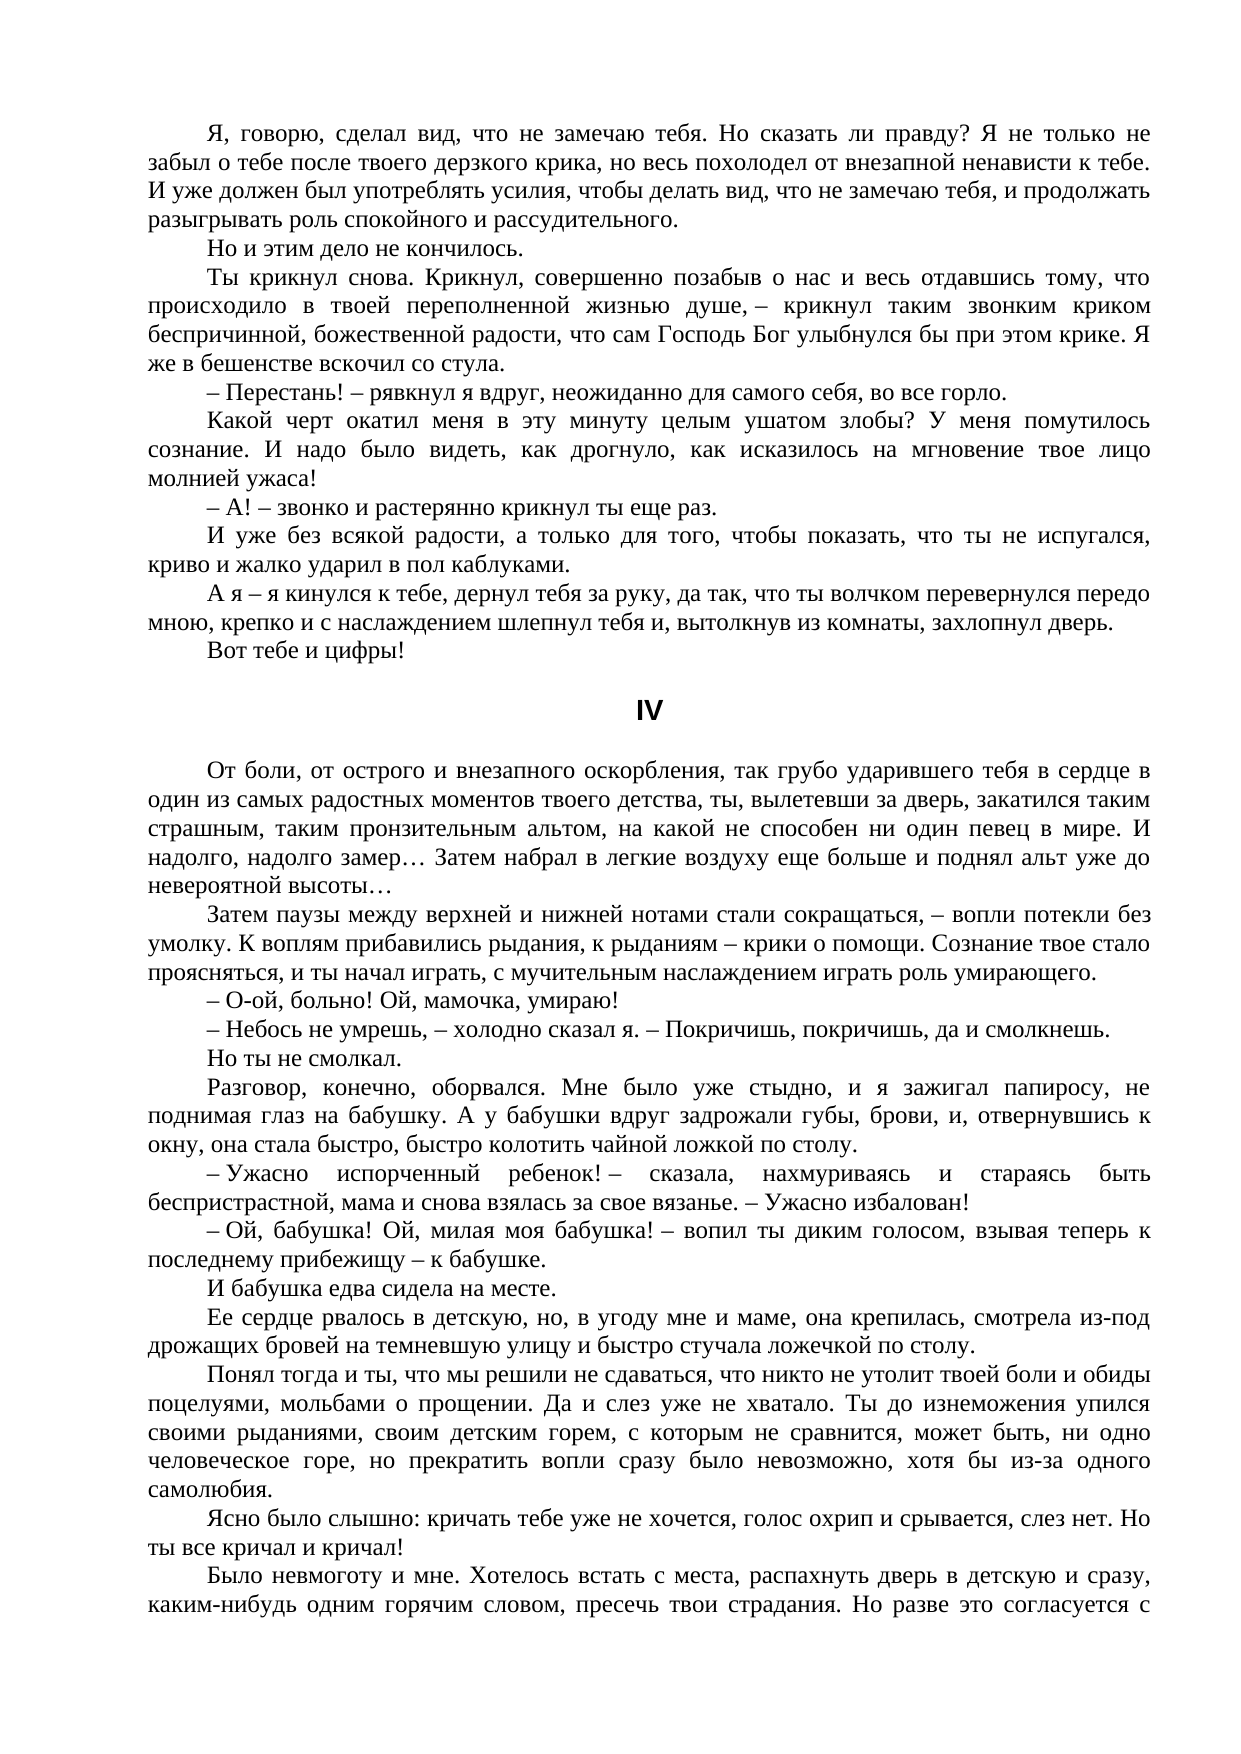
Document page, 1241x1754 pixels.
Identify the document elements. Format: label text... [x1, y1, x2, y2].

text – Перестань! – рявкнул я вдруг, неожиданно для самого себя, во все горло. [148, 377, 1152, 406]
text – Небось не умрешь, – холодно сказал я. – Покричишь, покричишь, да и смолкнешь. [148, 1014, 1152, 1043]
text А я – я кинулся к тебе, дернул тебя за руку, да так, что ты волчком перевернулся передо мною, крепко и с наслаждением шлепнул тебя и, вытолкнув из комнаты, захлопнул дверь. [148, 578, 1152, 636]
text Ее сердце рвалось в детскую, но, в угоду мне и маме, она крепилась, смотрела из-под дрожащих бровей на темневшую улицу и быстро стучала ложечкой по столу. [148, 1302, 1152, 1359]
text Но и этим дело не кончилось. [148, 233, 1152, 262]
text – Ой, бабушка! Ой, милая моя бабушка! – вопил ты диким голосом, взывая теперь к последнему прибежищу – к бабушке. [148, 1215, 1152, 1273]
text Разговор, конечно, оборвался. Мне было уже стыдно, и я зажигал папиросу, не поднимая глаз на бабушку. А у бабушки вдруг задрожали губы, брови, и, отвернувшись к окну, она стала быстро, быстро колотить чайной ложкой по столу. [148, 1072, 1152, 1158]
text – О-ой, больно! Ой, мамочка, умираю! [148, 985, 1152, 1014]
text Но ты не смолкал. [148, 1043, 1152, 1072]
text – Ужасно испорченный ребенок! – сказала, нахмуриваясь и стараясь быть беспристрастной, мама и снова взялась за свое вязанье. – Ужасно избалован! [148, 1158, 1152, 1215]
text И уже без всякой радости, а только для того, чтобы показать, что ты не испугался, криво и жалко ударил в пол каблуками. [148, 521, 1152, 578]
subtitle IV [148, 693, 1152, 727]
text Понял тогда и ты, что мы решили не сдаваться, что никто не утолит твоей боли и обиды поцелуями, мольбами о прощении. Да и слез уже не хватало. Ты до изнеможения упился своими рыданиями, своим детским горем, с которым не сравнится, может быть, ни одно человеческое горе, но прекратить вопли сразу было невозможно, хотя бы из-за одного самолюбия. [148, 1359, 1152, 1503]
text Ясно было слышно: кричать тебе уже не хочется, голос охрип и срывается, слез нет. Но ты все кричал и кричал! [148, 1503, 1152, 1560]
text Какой черт окатил меня в эту минуту целым ушатом злобы? У меня помутилось сознание. И надо было видеть, как дрогнуло, как исказилось на мгновение твое лицо молнией ужаса! [148, 406, 1152, 492]
text Я, говорю, сделал вид, что не замечаю тебя. Но сказать ли правду? Я не только не забыл о тебе после твоего дерзкого крика, но весь похолодел от внезапной ненависти к тебе. И уже должен был употреблять усилия, чтобы делать вид, что не замечаю тебя, и продолжать разыгрывать роль спокойного и рассудительного. [148, 118, 1152, 233]
text От боли, от острого и внезапного оскорбления, так грубо ударившего тебя в сердце в один из самых радостных моментов твоего детства, ты, вылетевши за дверь, закатился таким страшным, таким пронзительным альтом, на какой не способен ни один певец в мире. И надолго, надолго замер… Затем набрал в легкие воздуху еще больше и поднял альт уже до невероятной высоты… [148, 755, 1152, 899]
text Вот тебе и цифры! [148, 636, 1152, 664]
text Было невмоготу и мне. Хотелось встать с места, распахнуть дверь в детскую и сразу, каким-нибудь одним горячим словом, пресечь твои страдания. Но разве это согласуется с [148, 1560, 1152, 1618]
text Затем паузы между верхней и нижней нотами стали сокращаться, – вопли потекли без умолку. К воплям прибавились рыдания, к рыданиям – крики о помощи. Сознание твое стало проясняться, и ты начал играть, с мучительным наслаждением играть роль умирающего. [148, 899, 1152, 985]
text Ты крикнул снова. Крикнул, совершенно позабыв о нас и весь отдавшись тому, что происходило в твоей переполненной жизнью душе, – крикнул таким звонким криком беспричинной, божественной радости, что сам Господь Бог улыбнулся бы при этом крике. Я же в бешенстве вскочил со стула. [148, 262, 1152, 377]
text – А! – звонко и растерянно крикнул ты еще раз. [148, 492, 1152, 521]
text И бабушка едва сидела на месте. [148, 1273, 1152, 1302]
